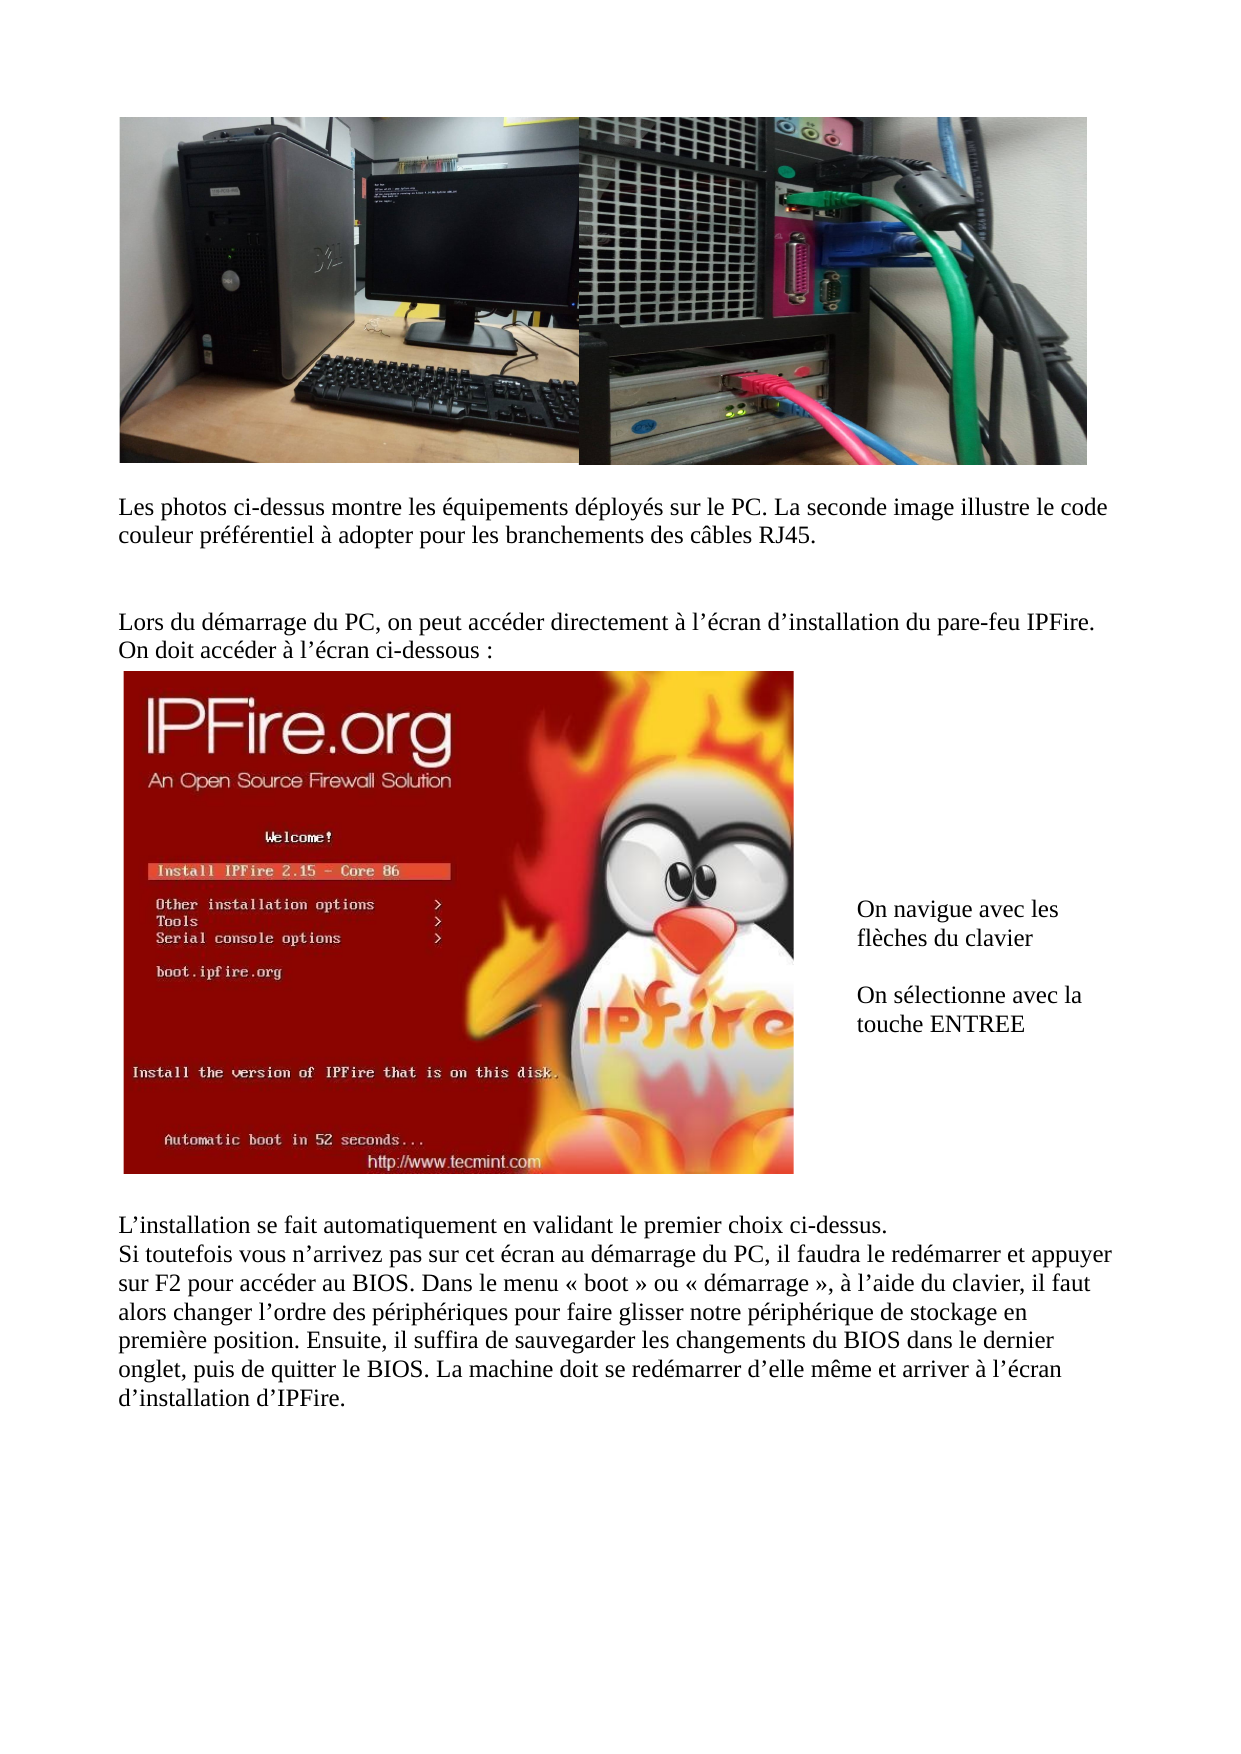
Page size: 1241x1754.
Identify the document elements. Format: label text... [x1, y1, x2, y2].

text Les photos ci-dessus montre les équipements déployés sur le PC. La seconde image illustre le code couleur préférentiel à adopter pour les branchements des câbles RJ45. [118, 492, 1122, 549]
text On sélectionne avec la touche ENTREE [794, 981, 1122, 1038]
text On navigue avec les flèches du clavier [794, 894, 1122, 952]
picture [119, 117, 1087, 465]
text On doit accéder à l’écran ci-dessous : [118, 636, 1122, 664]
text Lors du démarrage du PC, on peut accéder directement à l’écran d’installation du pare-feu IPFire. [118, 607, 1122, 636]
picture [123, 671, 794, 1174]
text Si toutefois vous n’arrivez pas sur cet écran au démarrage du PC, il faudra le redémarrer et appuyer sur F2 pour accéder au BIOS. Dans le menu « boot » ou « démarrage », à l’aide du clavier, il faut alors changer l’ordre des périphériques pour faire glisser notre périphérique de stockage en première position. Ensuite, il suffira de sauvegarder les changements du BIOS dans le dernier onglet, puis de quitter le BIOS. La machine doit se redémarrer d’elle même et arriver à l’écran d’installation d’IPFire. [118, 1239, 1122, 1412]
text L’installation se fait automatiquement en validant le premier choix ci-dessus. [118, 1211, 1122, 1239]
